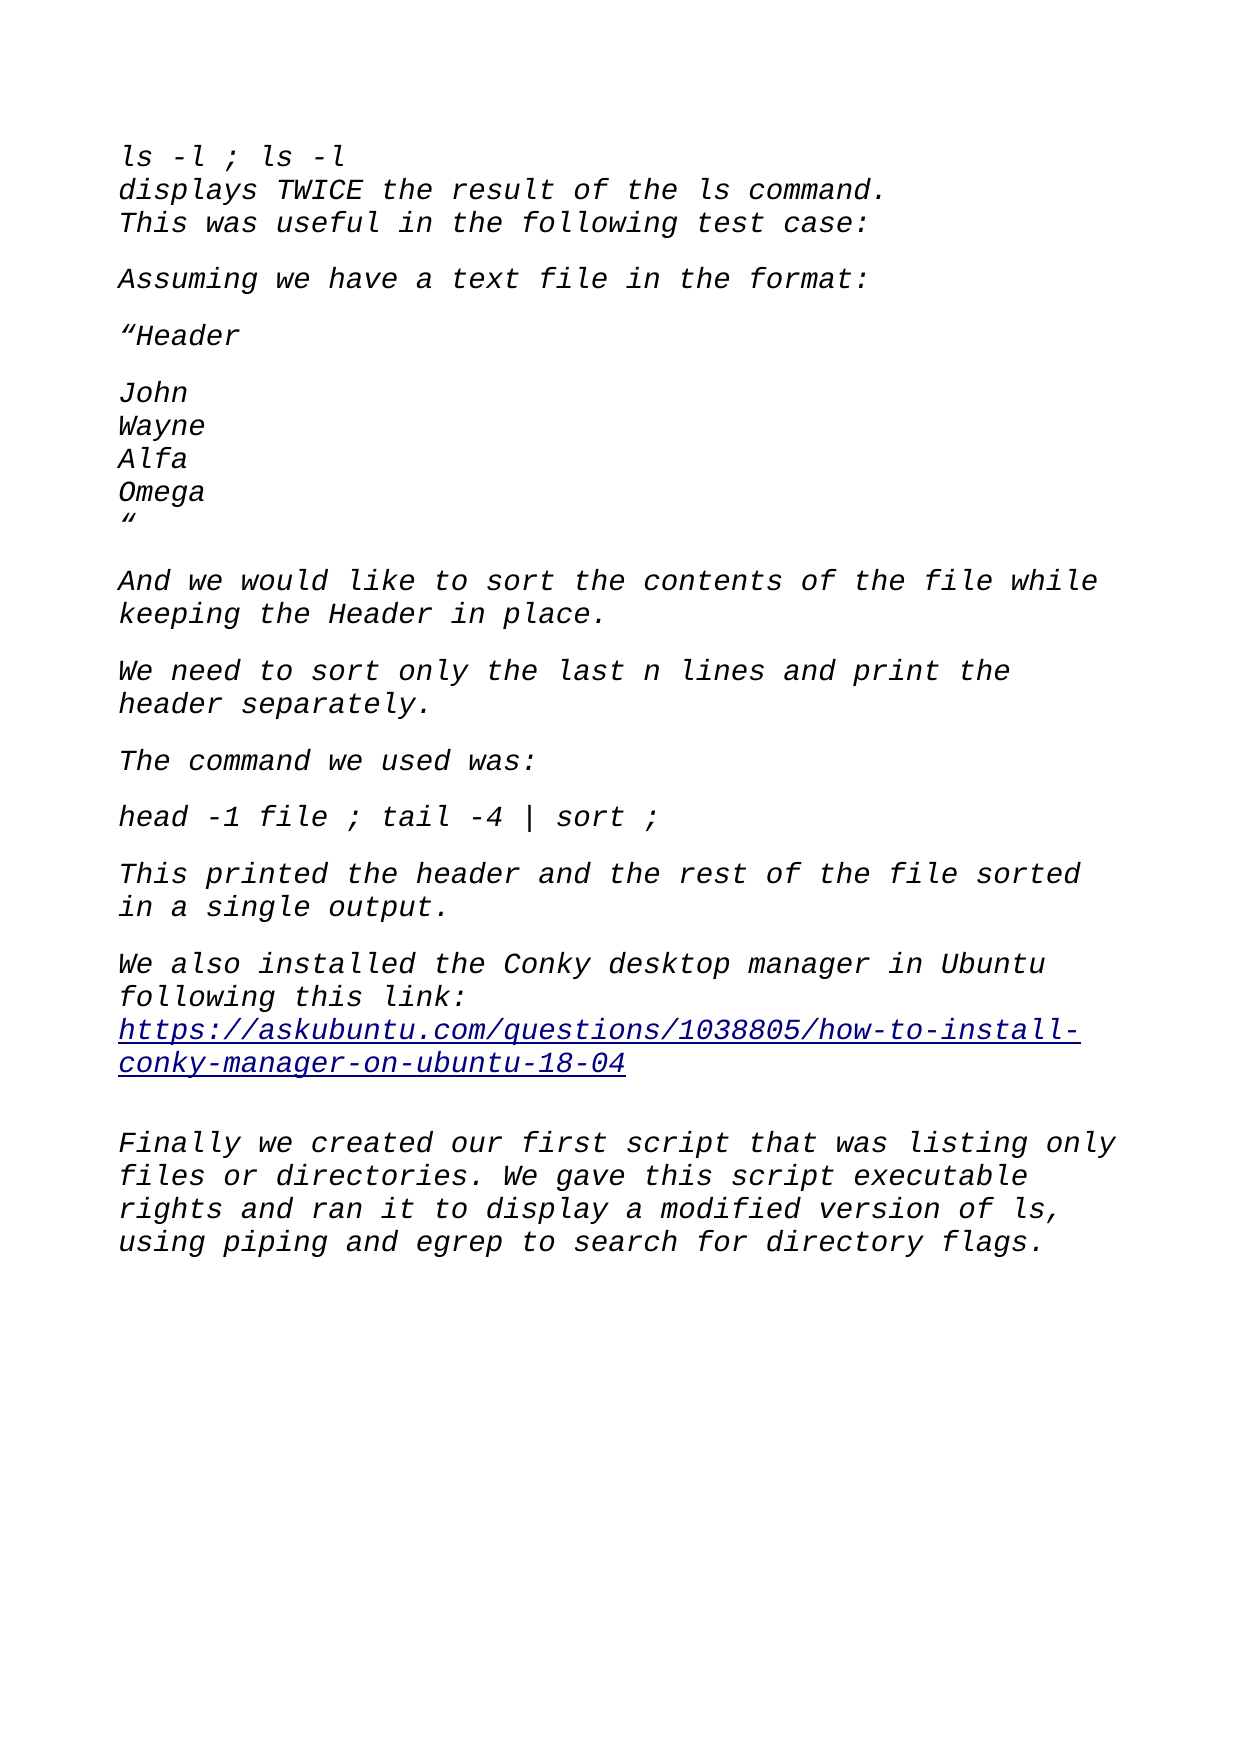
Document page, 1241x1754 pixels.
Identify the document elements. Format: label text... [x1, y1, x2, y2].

text ls -l ; ls -l [118, 142, 1122, 175]
text Wayne [118, 411, 1122, 444]
text This was useful in the following test case: [118, 208, 1122, 241]
text We also installed the Conky desktop manager in Ubuntu following this link: [118, 949, 1122, 1015]
text The command we used was: [118, 746, 1122, 779]
text This printed the header and the rest of the file sorted in a single output. [118, 859, 1122, 925]
text John [118, 378, 1122, 411]
text Finally we created our first script that was listing only files or directories. We gave this script executable rights and ran it to display a modified version of ls, using piping and egrep to search for directory flags. [118, 1128, 1122, 1260]
text Assuming we have a text file in the format: [118, 264, 1122, 297]
text head -1 file ; tail -4 | sort ; [118, 803, 1122, 836]
text We need to sort only the last n lines and print the header separately. [118, 656, 1122, 722]
text “Header [118, 321, 1122, 354]
text https://askubuntu.com/questions/1038805/how-to-install-conky-manager-on-ubuntu-18-04 [118, 1015, 1122, 1081]
text displays TWICE the result of the ls command. [118, 175, 1122, 208]
text Alfa [118, 444, 1122, 477]
text And we would like to sort the contents of the file while keeping the Header in place. [118, 567, 1122, 633]
text “ [118, 510, 1122, 543]
text Omega [118, 477, 1122, 510]
